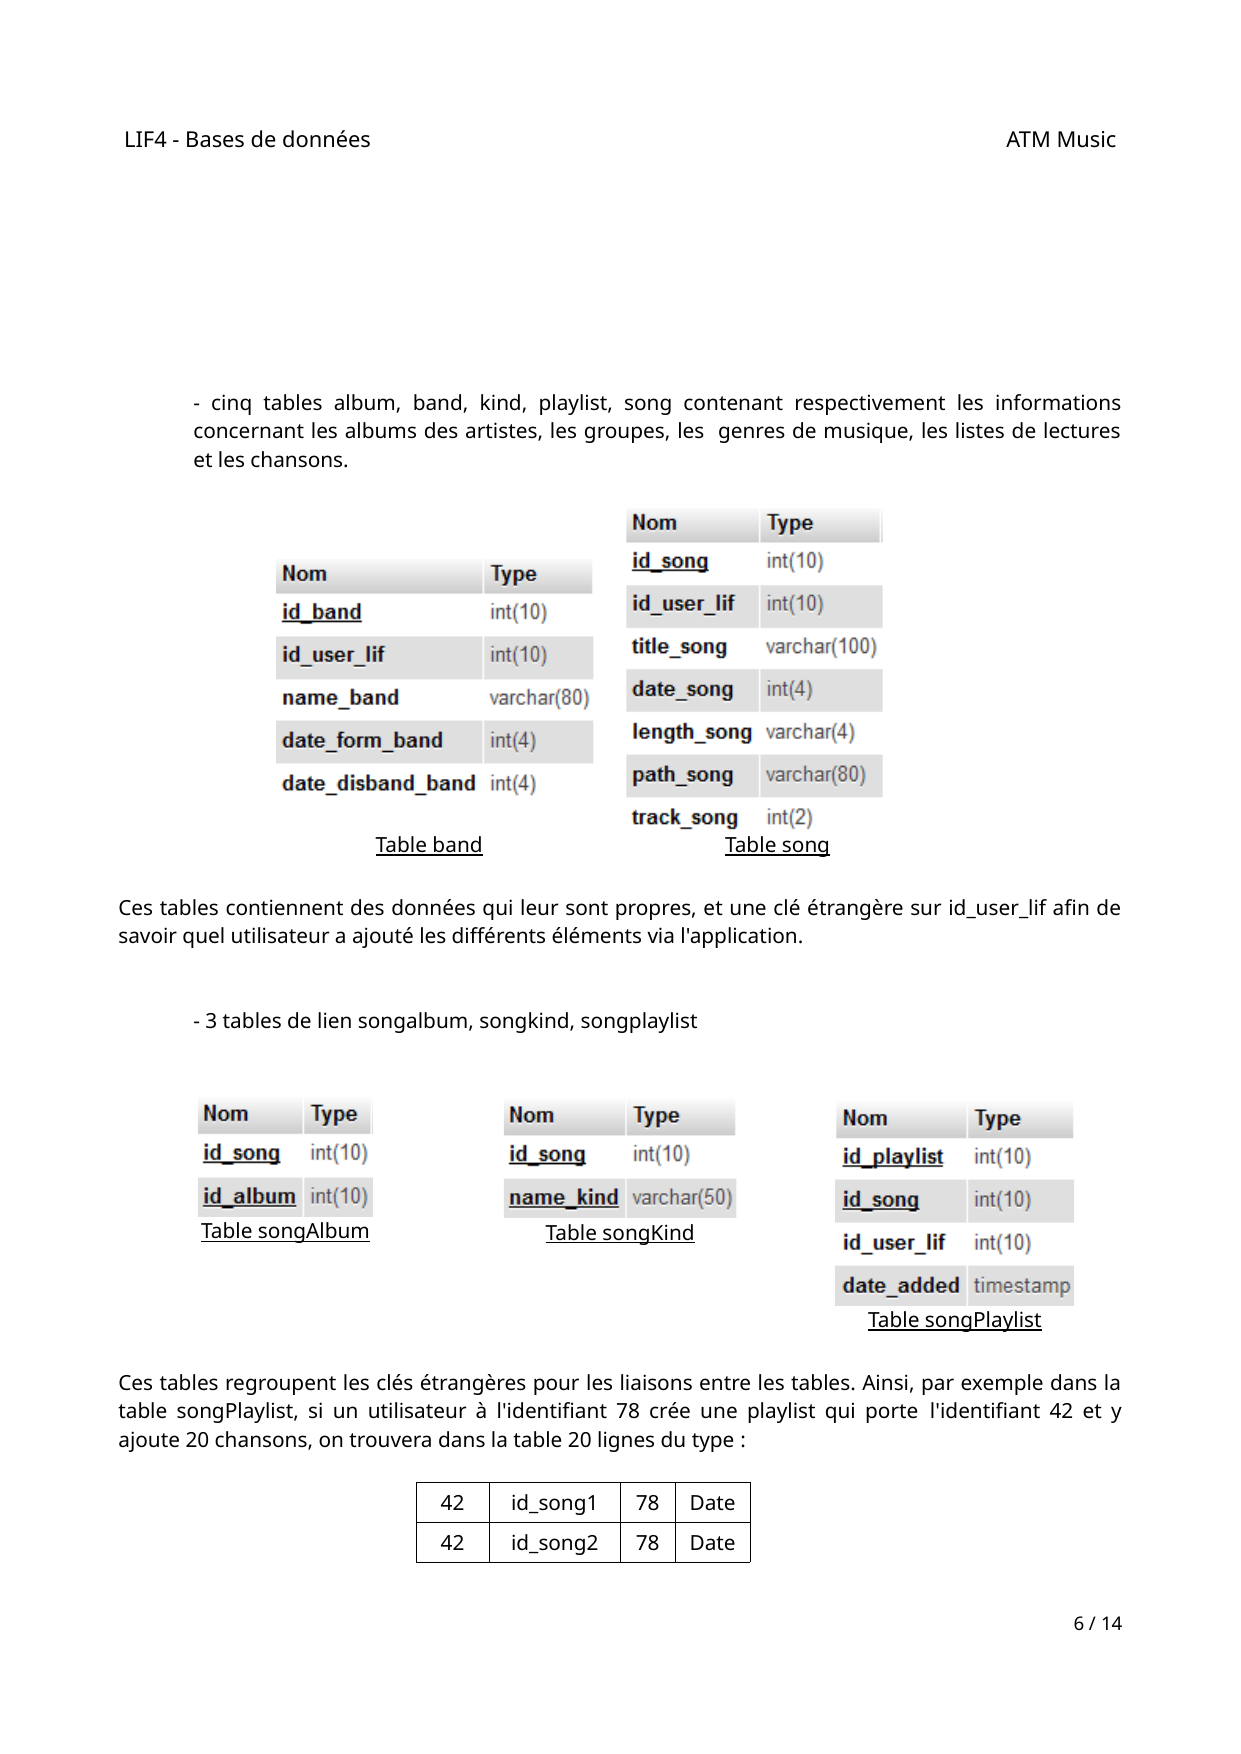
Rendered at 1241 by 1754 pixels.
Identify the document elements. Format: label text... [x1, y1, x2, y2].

table_header Table songAlbum [118, 1092, 453, 1339]
table_header id_song1 [490, 1483, 620, 1522]
list - cinq tables album, band, kind, playlist, song contenant respectivement les informations concernant les albums des artistes, les groupes, les genres de musique, les listes de lectures et les chansons. [156, 388, 1122, 473]
table_cell 42 [417, 1523, 489, 1562]
table_cell Date [676, 1523, 750, 1562]
table_header 42 [417, 1483, 489, 1522]
table_header Table band [250, 502, 608, 864]
table_header Table songKind [453, 1092, 787, 1339]
text Ces tables contiennent des données qui leur sont propres, et une clé étrangère sur id_user_lif afin de savoir quel utilisateur a ajouté les différents éléments via l'application. [118, 893, 1122, 949]
table_cell 78 [621, 1523, 675, 1562]
text Ces tables regroupent les clés étrangères pour les liaisons entre les tables. Ainsi, par exemple dans la table songPlaylist, si un utilisateur à l'identifiant 78 crée une playlist qui porte l'identifiant 42 et y ajoute 20 chansons, on trouvera dans la table 20 lignes du type : [118, 1368, 1122, 1453]
table_header 78 [621, 1483, 675, 1522]
table_header Table songPlaylist [788, 1092, 1122, 1339]
list - 3 tables de lien songalbum, songkind, songplaylist [156, 1006, 1122, 1035]
table_header Table song [608, 502, 947, 864]
table_cell id_song2 [490, 1523, 620, 1562]
table_header Date [676, 1483, 750, 1522]
